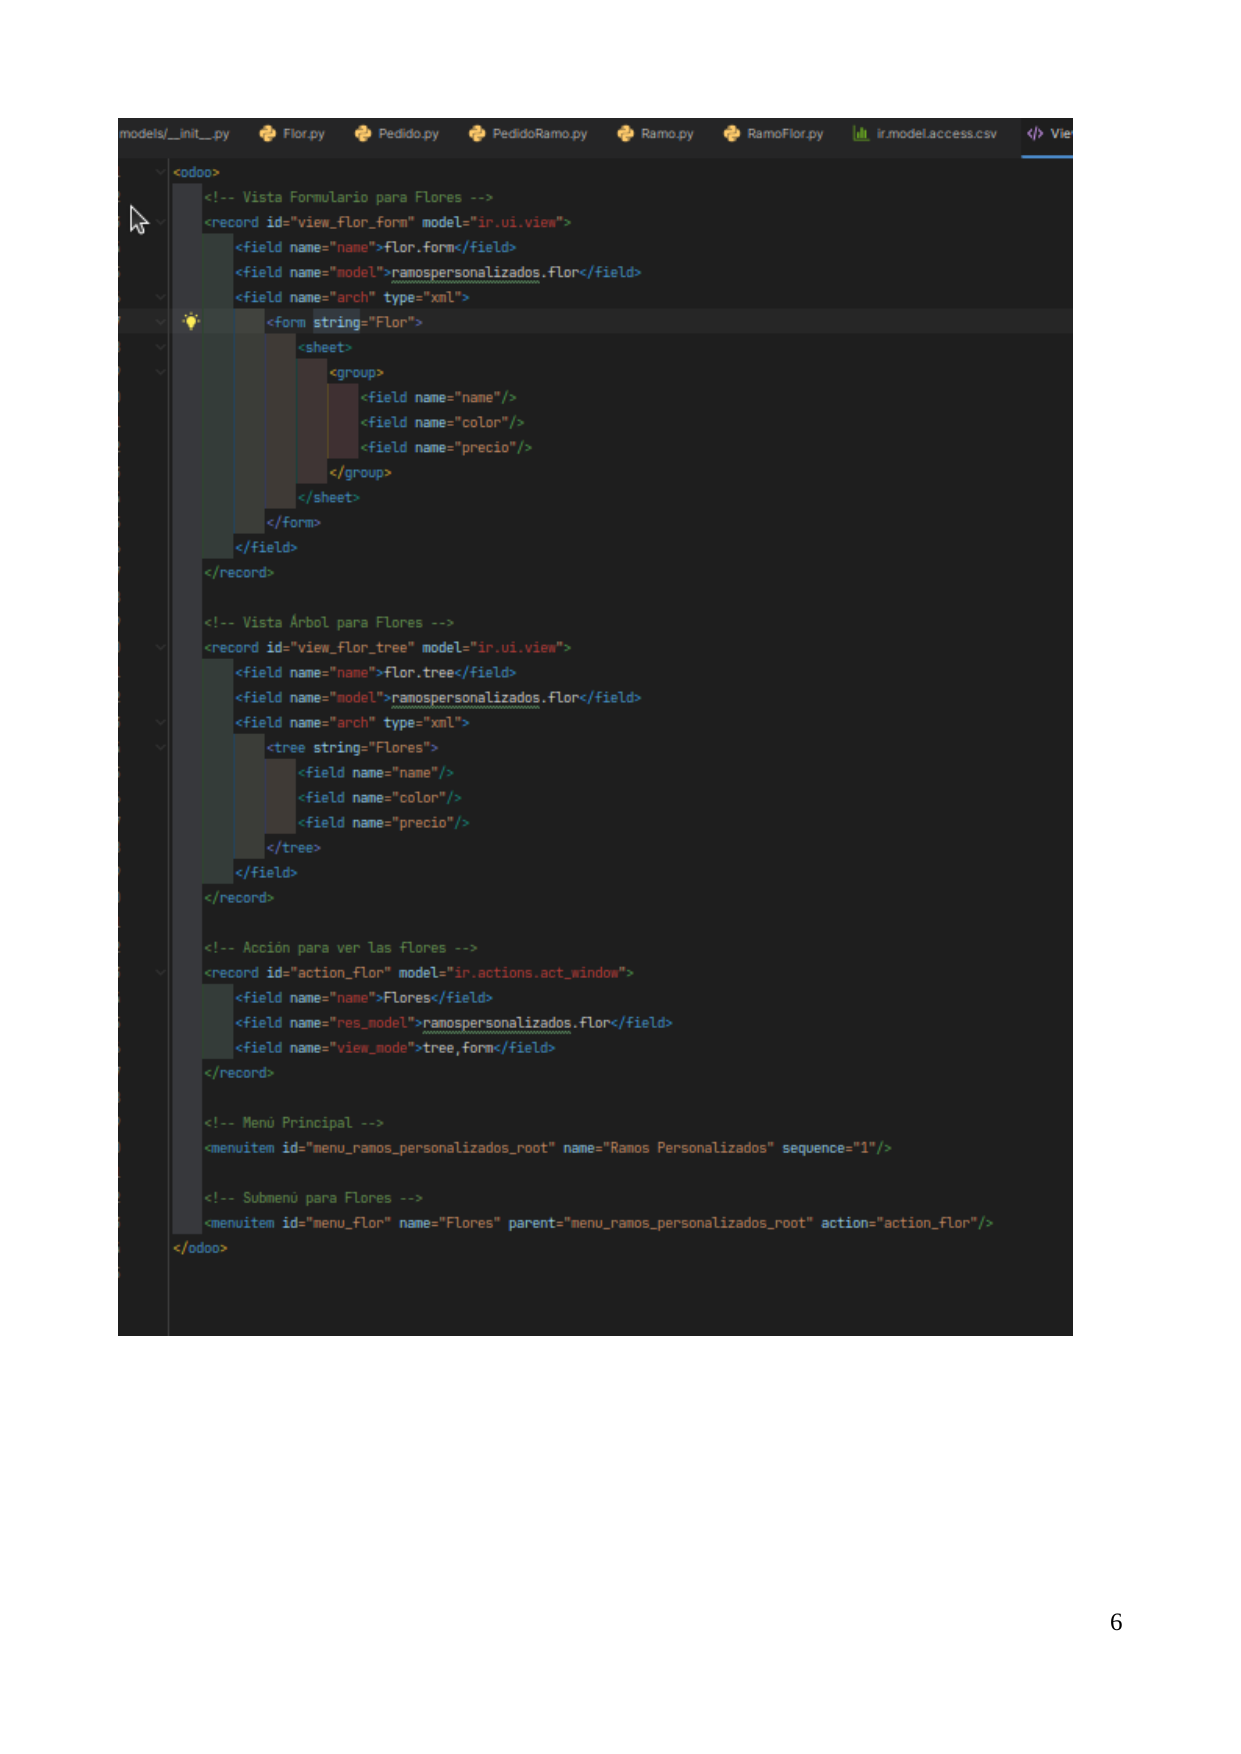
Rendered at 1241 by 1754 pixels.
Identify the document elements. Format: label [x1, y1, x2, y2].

picture [118, 118, 1073, 1336]
